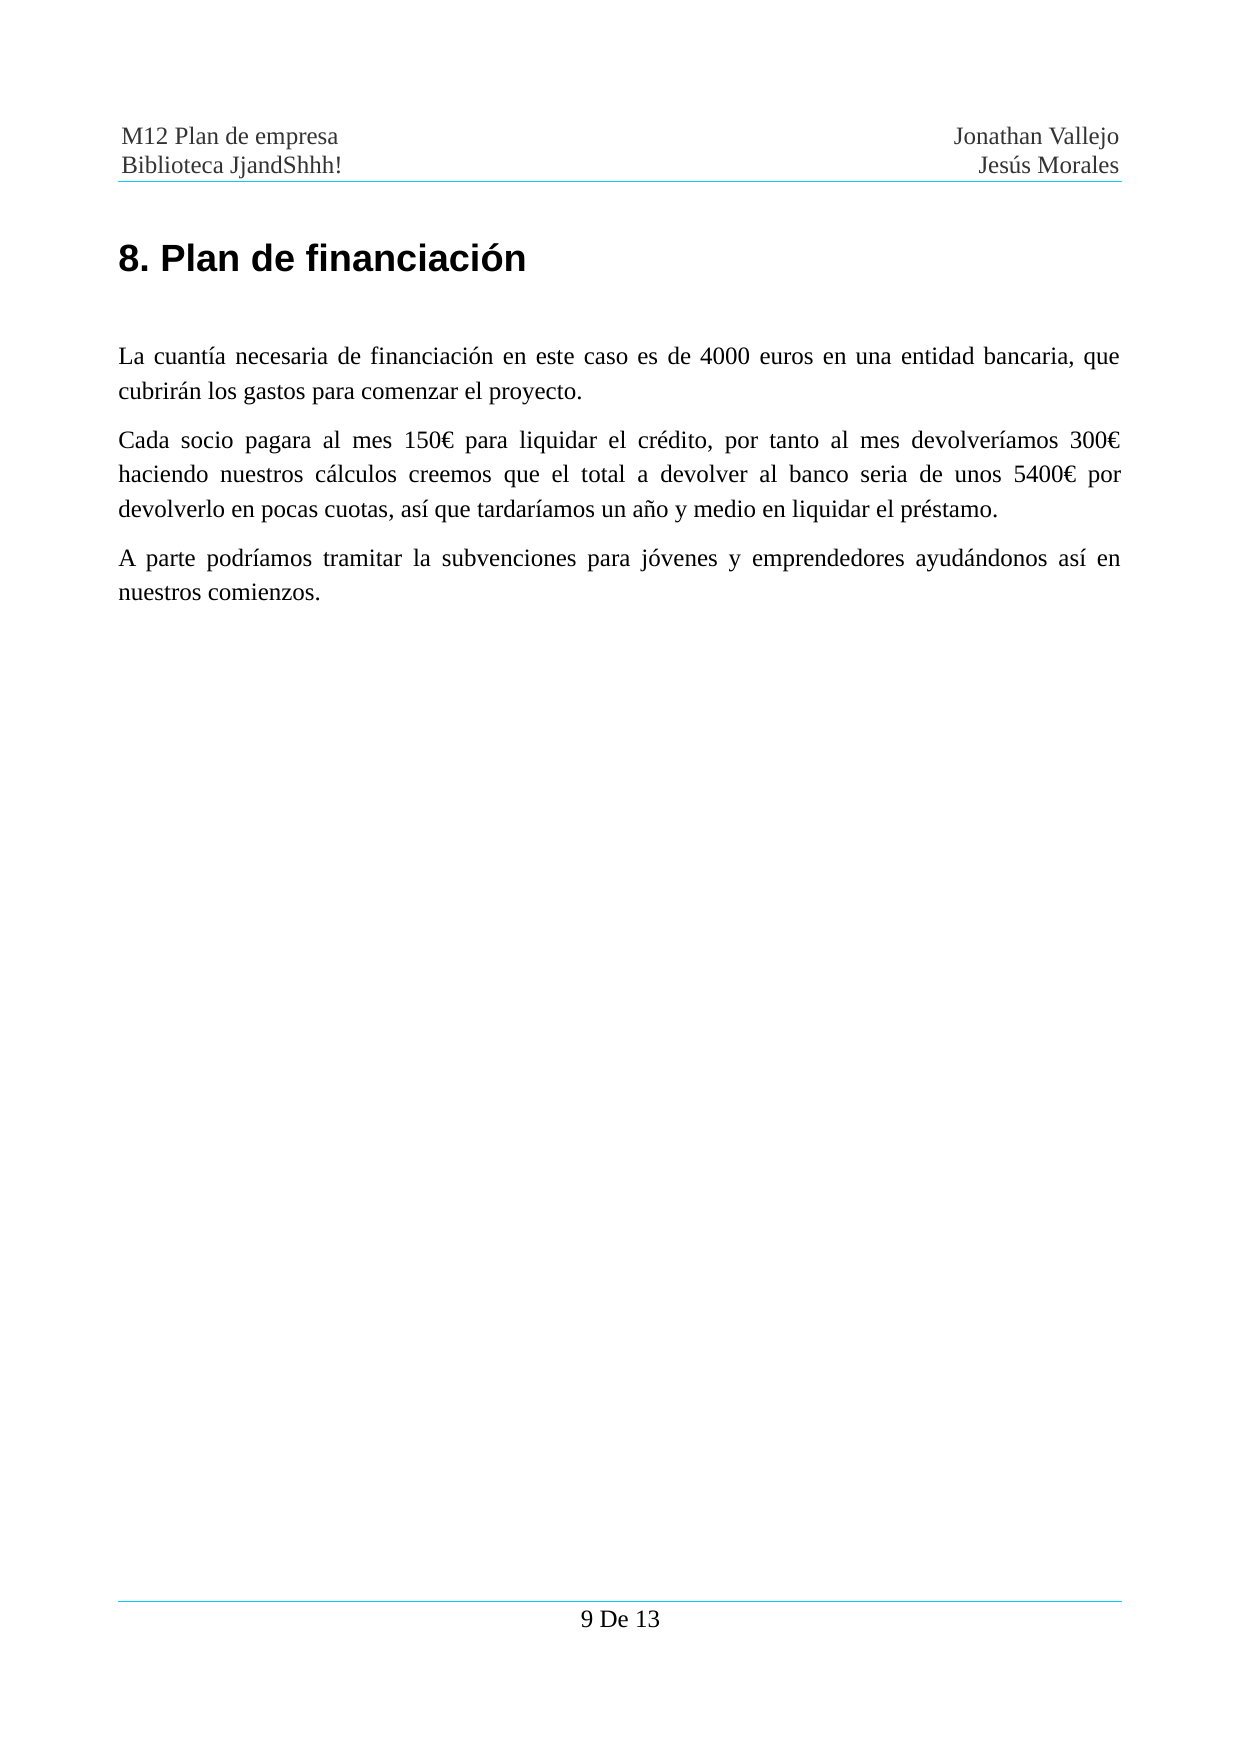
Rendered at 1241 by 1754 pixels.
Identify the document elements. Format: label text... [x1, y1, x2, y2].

subtitle 8. Plan de financiación [118, 236, 1122, 280]
text Cada socio pagara al mes 150€ para liquidar el crédito, por tanto al mes devolveríamos 300€ haciendo nuestros cálculos creemos que el total a devolver al banco seria de unos 5400€ por devolverlo en pocas cuotas, así que tardaríamos un año y medio en liquidar el préstamo. [118, 425, 1122, 522]
text A parte podríamos tramitar la subvenciones para jóvenes y emprendedores ayudándonos así en nuestros comienzos. [118, 543, 1122, 606]
text La cuantía necesaria de financiación en este caso es de 4000 euros en una entidad bancaria, que cubrirán los gastos para comenzar el proyecto. [118, 341, 1122, 404]
